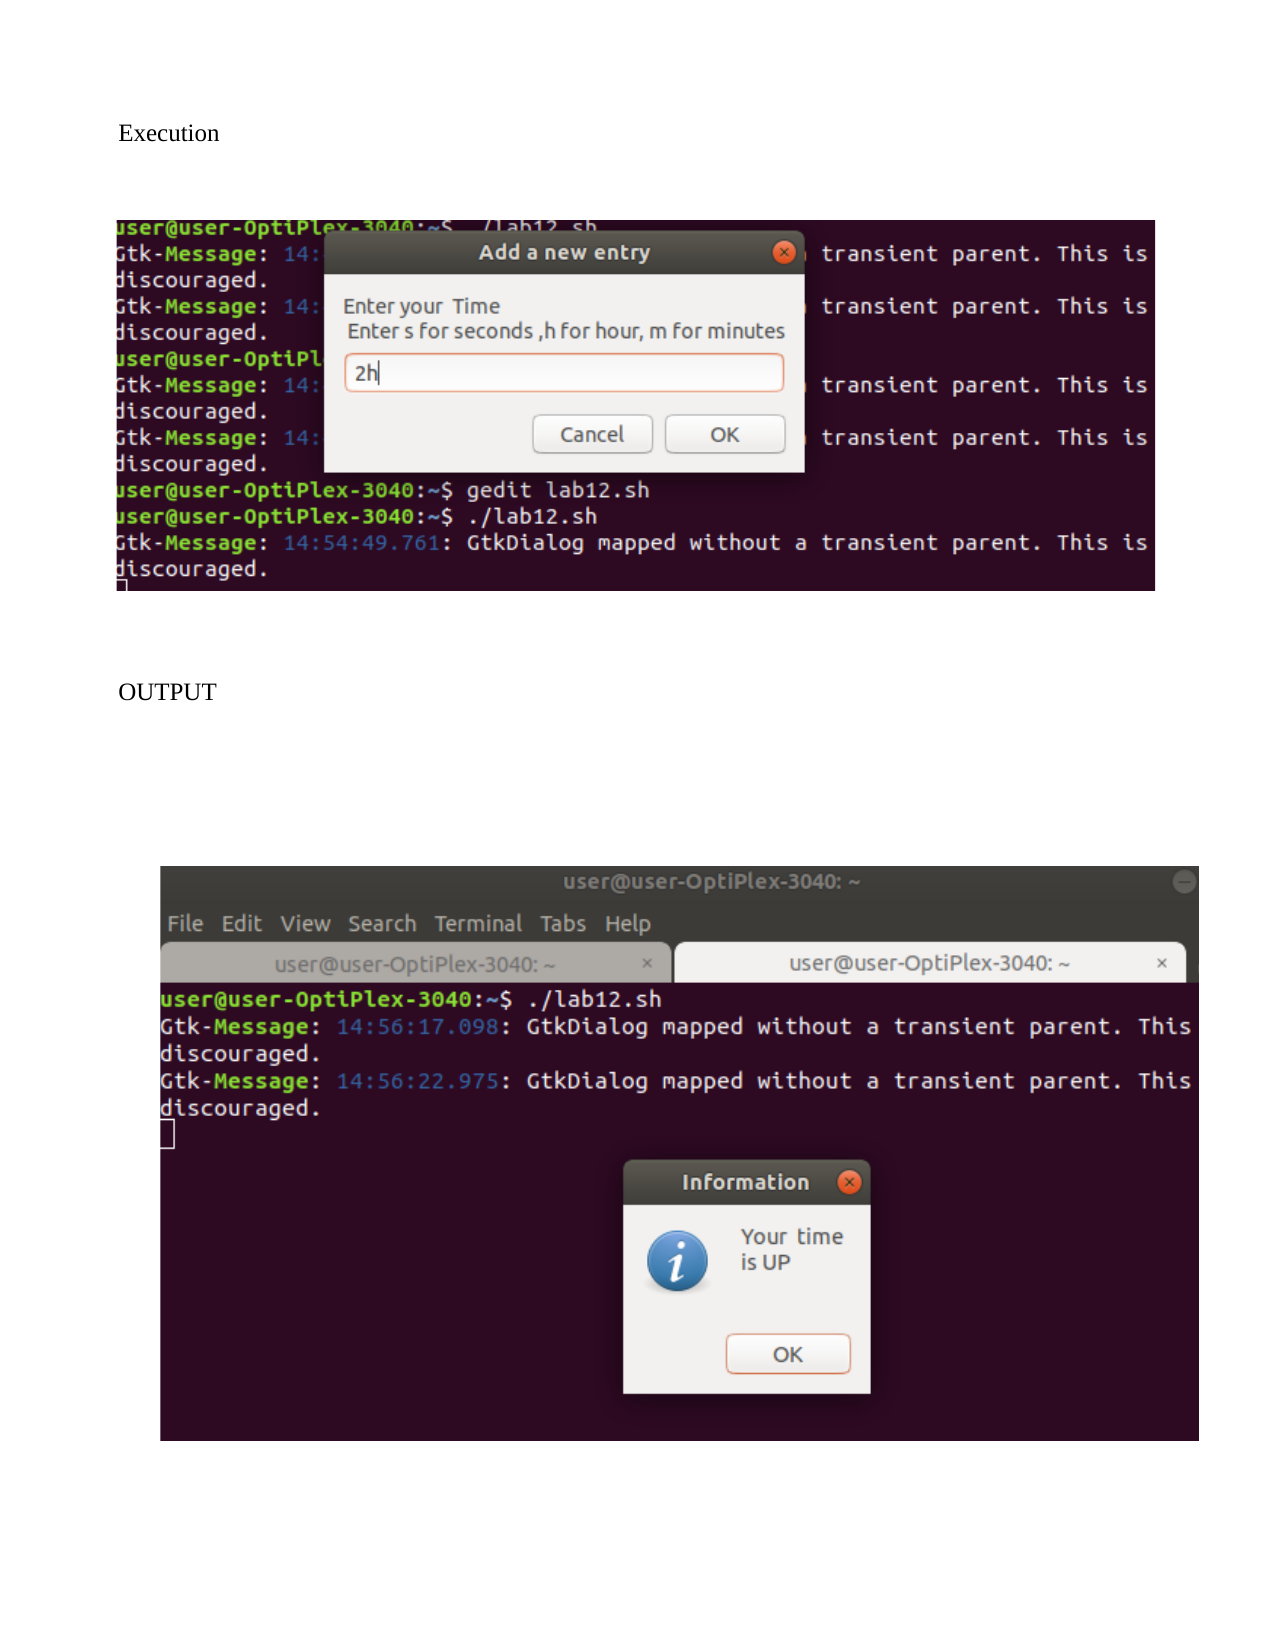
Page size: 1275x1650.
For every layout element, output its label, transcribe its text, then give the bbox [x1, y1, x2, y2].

picture [160, 866, 1199, 1441]
picture [116, 220, 1156, 591]
text OUTPUT [118, 677, 1157, 706]
text Execution [118, 118, 1157, 147]
